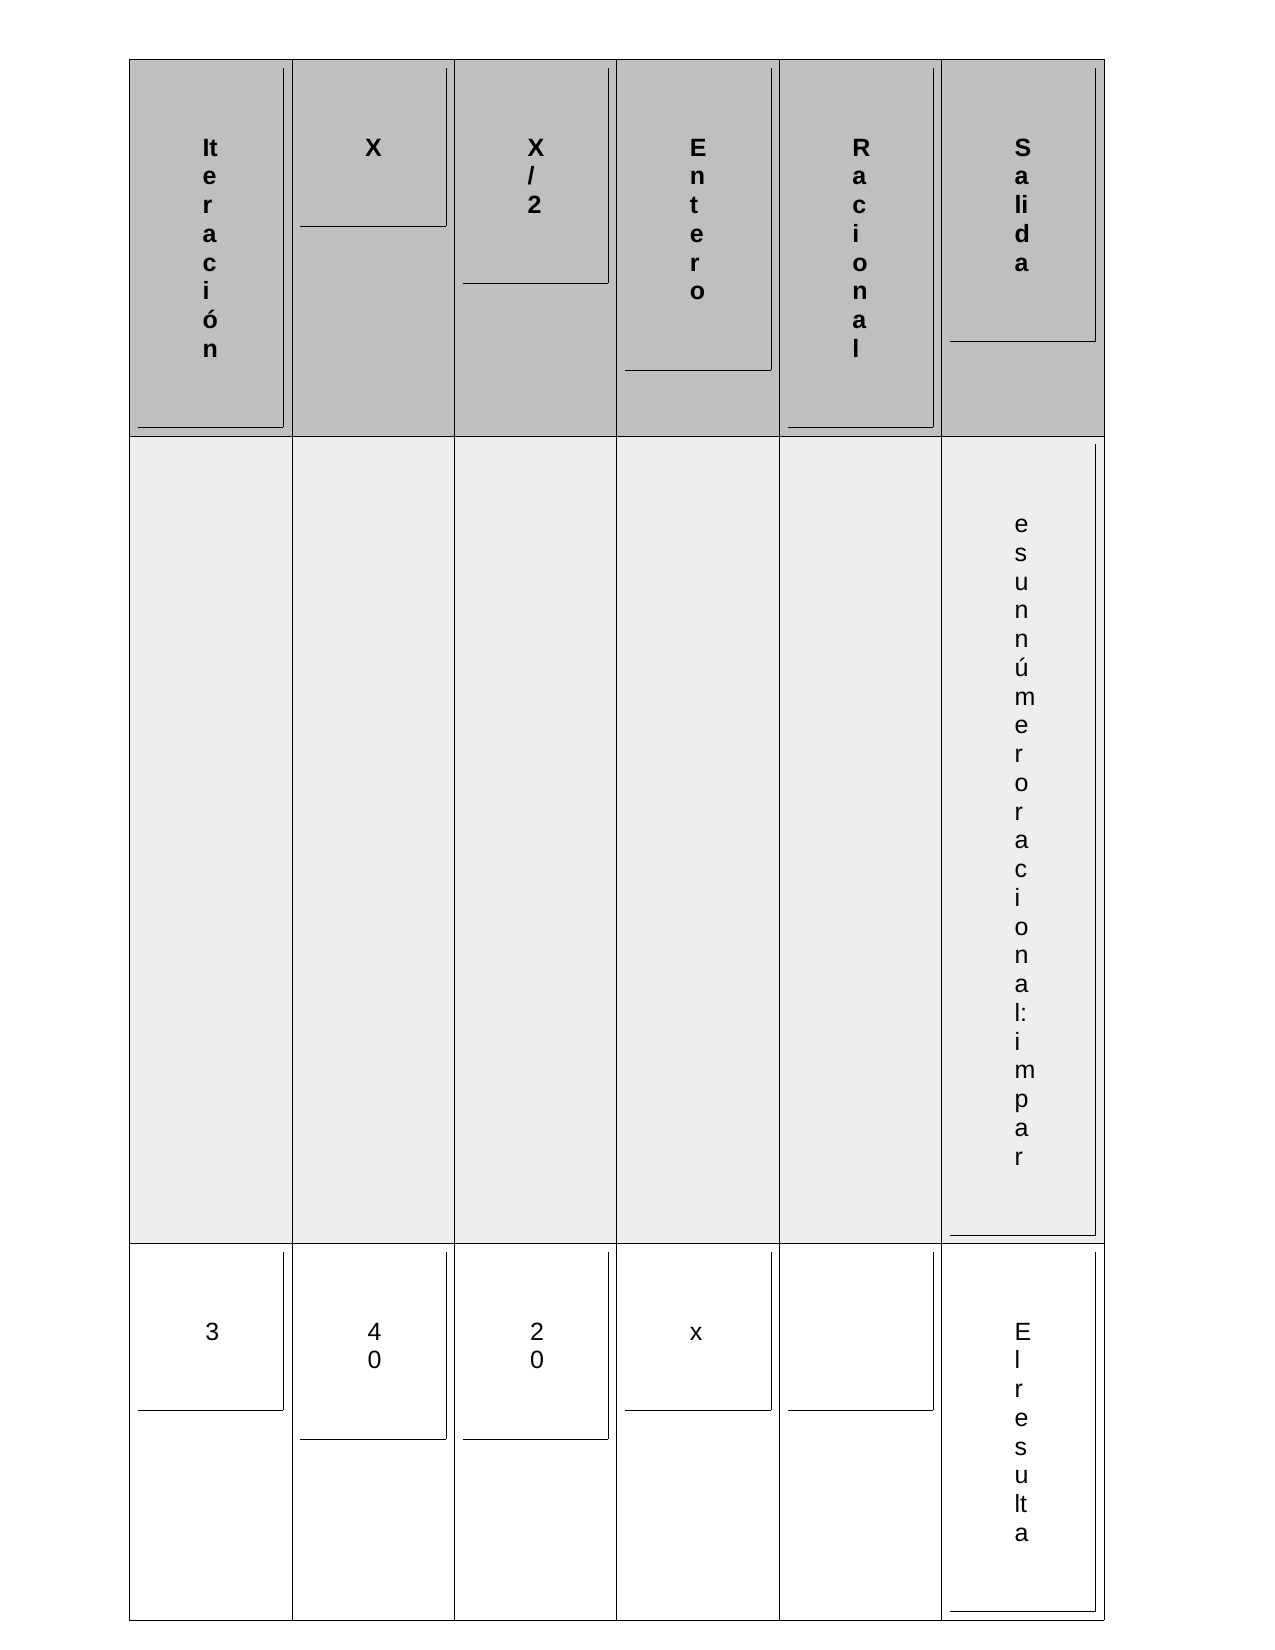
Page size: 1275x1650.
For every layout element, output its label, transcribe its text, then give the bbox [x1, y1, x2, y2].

table_header X [293, 60, 454, 436]
table_header Salida [942, 60, 1104, 436]
table_cell [780, 1244, 941, 1619]
table_cell 40 [293, 1244, 454, 1619]
table_cell [780, 437, 941, 1243]
table_cell es un número racional: impar [942, 437, 1104, 1243]
table_cell x [617, 1244, 779, 1619]
table_cell 20 [455, 1244, 616, 1619]
table_cell [293, 437, 454, 1243]
table_cell [130, 437, 292, 1243]
table_header Iteración [130, 60, 292, 436]
table_header X/2 [455, 60, 616, 436]
table_header Entero [617, 60, 779, 436]
table_cell [455, 437, 616, 1243]
table_header Racional [780, 60, 941, 436]
table_cell 3 [130, 1244, 292, 1619]
table_cell [617, 437, 779, 1243]
table_cell El resulta [942, 1244, 1104, 1619]
